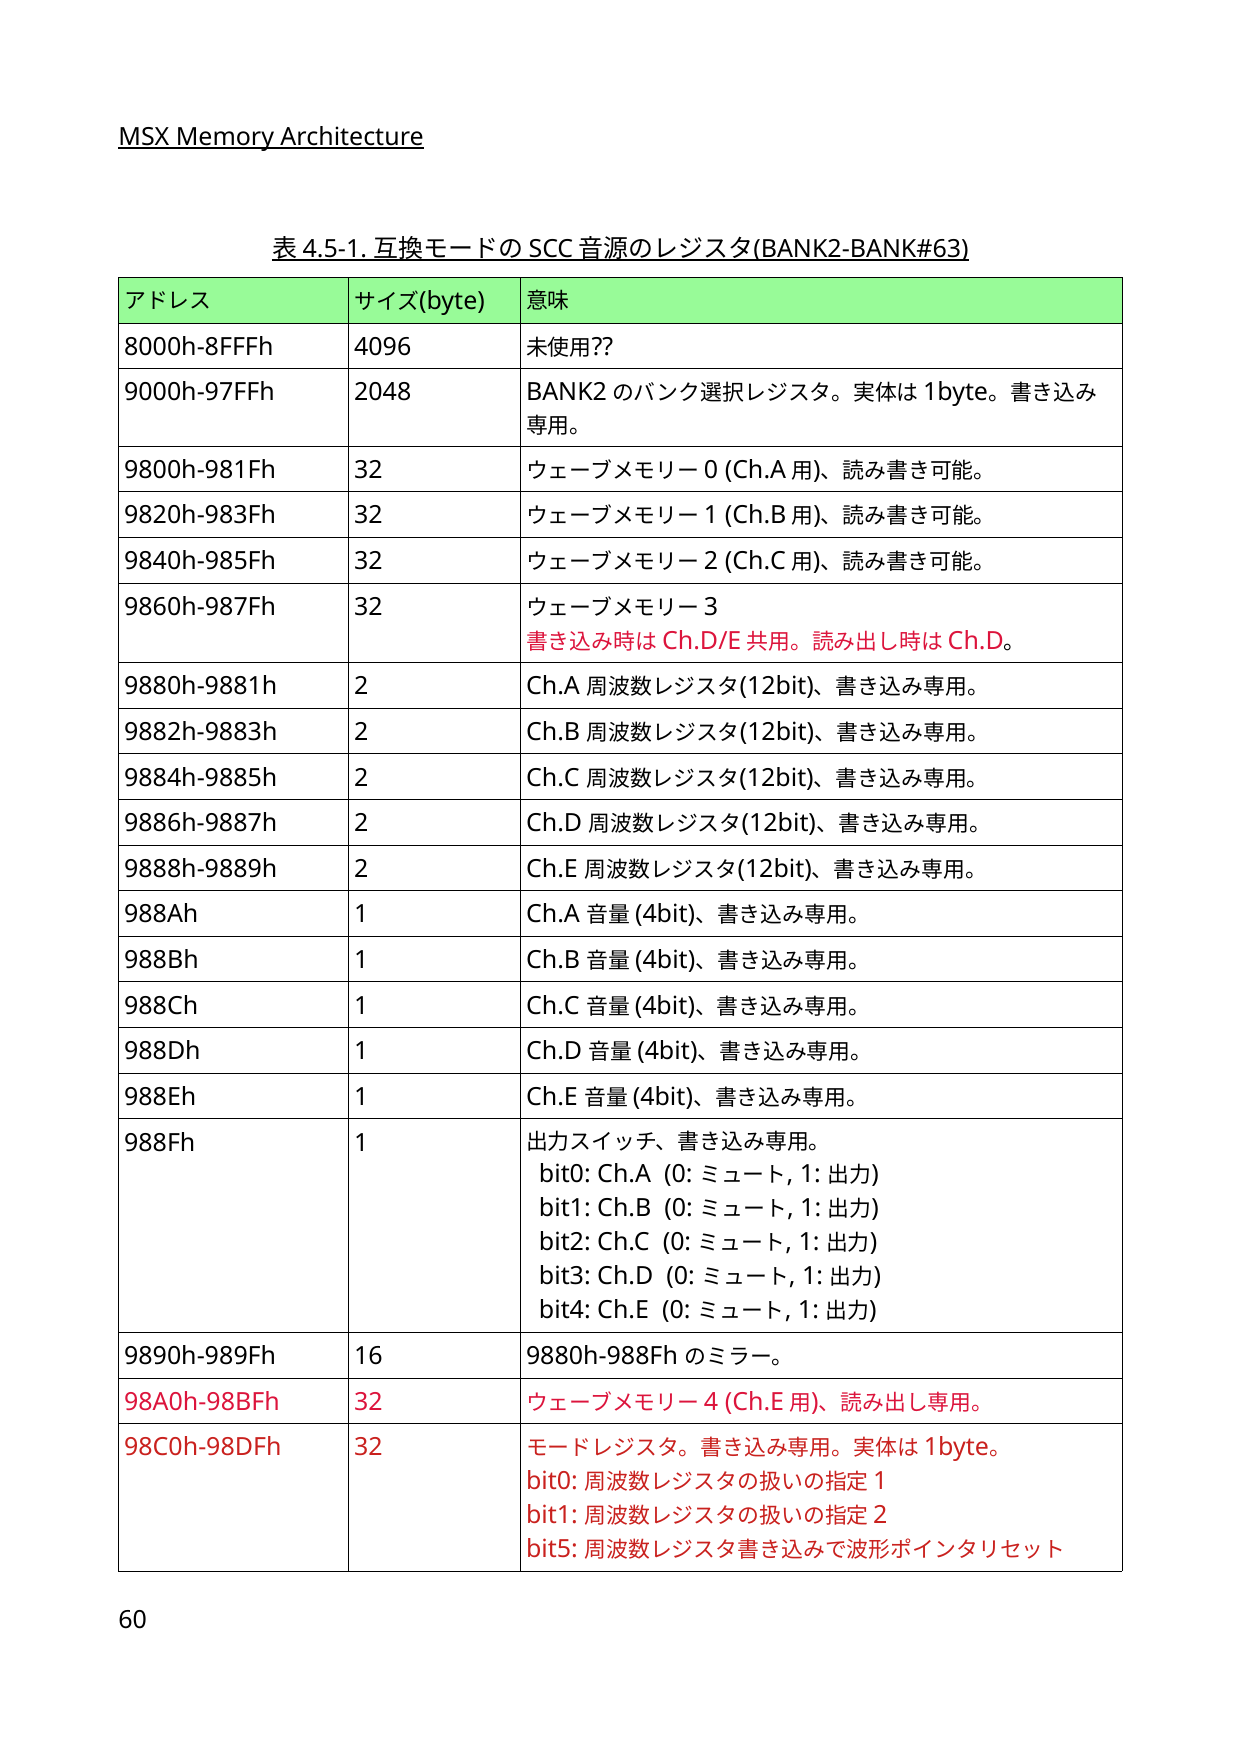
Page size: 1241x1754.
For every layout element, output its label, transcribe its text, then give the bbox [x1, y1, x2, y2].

table_cell 98C0h-98DFh [119, 1424, 348, 1571]
table_cell 9884h-9885h [119, 754, 348, 799]
table_cell Ch.B 周波数レジスタ(12bit)、書き込み専用。 [521, 709, 1122, 753]
table_cell 2 [349, 846, 520, 890]
table_cell Ch.A 周波数レジスタ(12bit)、書き込み専用。 [521, 663, 1122, 708]
table_cell 9000h-97FFh [119, 369, 348, 446]
table_cell 9800h-981Fh [119, 447, 348, 491]
table_cell モードレジスタ。書き込み専用。実体は 1byte。 bit0: 周波数レジスタの扱いの指定1 bit1: 周波数レジスタの扱いの指定2 bit5: 周波数レジスタ書き込みで波形ポインタリセット [521, 1424, 1122, 1571]
table_cell Ch.A 音量 (4bit)、書き込み専用。 [521, 891, 1122, 936]
table_cell 出力スイッチ、書き込み専用。 bit0: Ch.A (0: ミュート, 1: 出力) bit1: Ch.B (0: ミュート, 1: 出力) bit2: Ch.C (0: ミュート, 1: 出力) bit3: Ch.D (0: ミュート, 1: 出力) bit4: Ch.E (0: ミュート, 1: 出力) [521, 1119, 1122, 1332]
table_cell Ch.E 音量 (4bit)、書き込み専用。 [521, 1074, 1122, 1118]
table_cell Ch.C 周波数レジスタ(12bit)、書き込み専用。 [521, 754, 1122, 799]
table_cell 988Dh [119, 1028, 348, 1073]
table_cell 1 [349, 1028, 520, 1073]
table_cell Ch.D 周波数レジスタ(12bit)、書き込み専用。 [521, 800, 1122, 844]
table_cell 32 [349, 1424, 520, 1571]
table_cell Ch.D 音量 (4bit)、書き込み専用。 [521, 1028, 1122, 1073]
table_cell 1 [349, 891, 520, 936]
table_cell 1 [349, 1074, 520, 1118]
table_cell 9880h-988Fh のミラー。 [521, 1333, 1122, 1377]
table_cell 9820h-983Fh [119, 492, 348, 537]
table_cell ウェーブメモリー4 (Ch.E用)、読み出し専用。 [521, 1379, 1122, 1423]
table_cell Ch.C 音量 (4bit)、書き込み専用。 [521, 982, 1122, 1027]
table_header 意味 [521, 278, 1122, 323]
table_cell ウェーブメモリー3 書き込み時は Ch.D/E共用。読み出し時はCh.D。 [521, 584, 1122, 662]
table_cell 2 [349, 800, 520, 844]
table_cell Ch.B 音量 (4bit)、書き込み専用。 [521, 937, 1122, 981]
table_cell 98A0h-98BFh [119, 1379, 348, 1423]
table_cell ウェーブメモリー2 (Ch.C用)、読み書き可能。 [521, 538, 1122, 582]
table_cell 4096 [349, 324, 520, 368]
table_header サイズ(byte) [349, 278, 520, 323]
table_cell 988Ah [119, 891, 348, 936]
table_cell 8000h-8FFFh [119, 324, 348, 368]
table_cell 2 [349, 754, 520, 799]
table_cell BANK2のバンク選択レジスタ。実体は1byte。書き込み専用。 [521, 369, 1122, 446]
table_cell 2 [349, 709, 520, 753]
table_cell 9840h-985Fh [119, 538, 348, 582]
table_cell 32 [349, 447, 520, 491]
table_cell 988Fh [119, 1119, 348, 1332]
table_cell ウェーブメモリー0 (Ch.A用)、読み書き可能。 [521, 447, 1122, 491]
table_cell 1 [349, 1119, 520, 1332]
table_cell 9880h-9881h [119, 663, 348, 708]
table_cell 未使用?? [521, 324, 1122, 368]
table_cell 9888h-9889h [119, 846, 348, 890]
table_cell 9860h-987Fh [119, 584, 348, 662]
table_cell Ch.E 周波数レジスタ(12bit)、書き込み専用。 [521, 846, 1122, 890]
table_cell 32 [349, 492, 520, 537]
table_header アドレス [119, 278, 348, 323]
table_cell ウェーブメモリー1 (Ch.B用)、読み書き可能。 [521, 492, 1122, 537]
table_cell 1 [349, 937, 520, 981]
table_cell 988Eh [119, 1074, 348, 1118]
table_cell 32 [349, 584, 520, 662]
table_cell 9882h-9883h [119, 709, 348, 753]
table_cell 32 [349, 538, 520, 582]
text 表 4.5-1. 互換モードのSCC音源のレジスタ(BANK2-BANK#63) [118, 228, 1122, 264]
table_cell 988Bh [119, 937, 348, 981]
table_cell 9886h-9887h [119, 800, 348, 844]
table_cell 32 [349, 1379, 520, 1423]
table_cell 9890h-989Fh [119, 1333, 348, 1377]
table_cell 2048 [349, 369, 520, 446]
table_cell 1 [349, 982, 520, 1027]
table_cell 16 [349, 1333, 520, 1377]
table_cell 2 [349, 663, 520, 708]
table_cell 988Ch [119, 982, 348, 1027]
